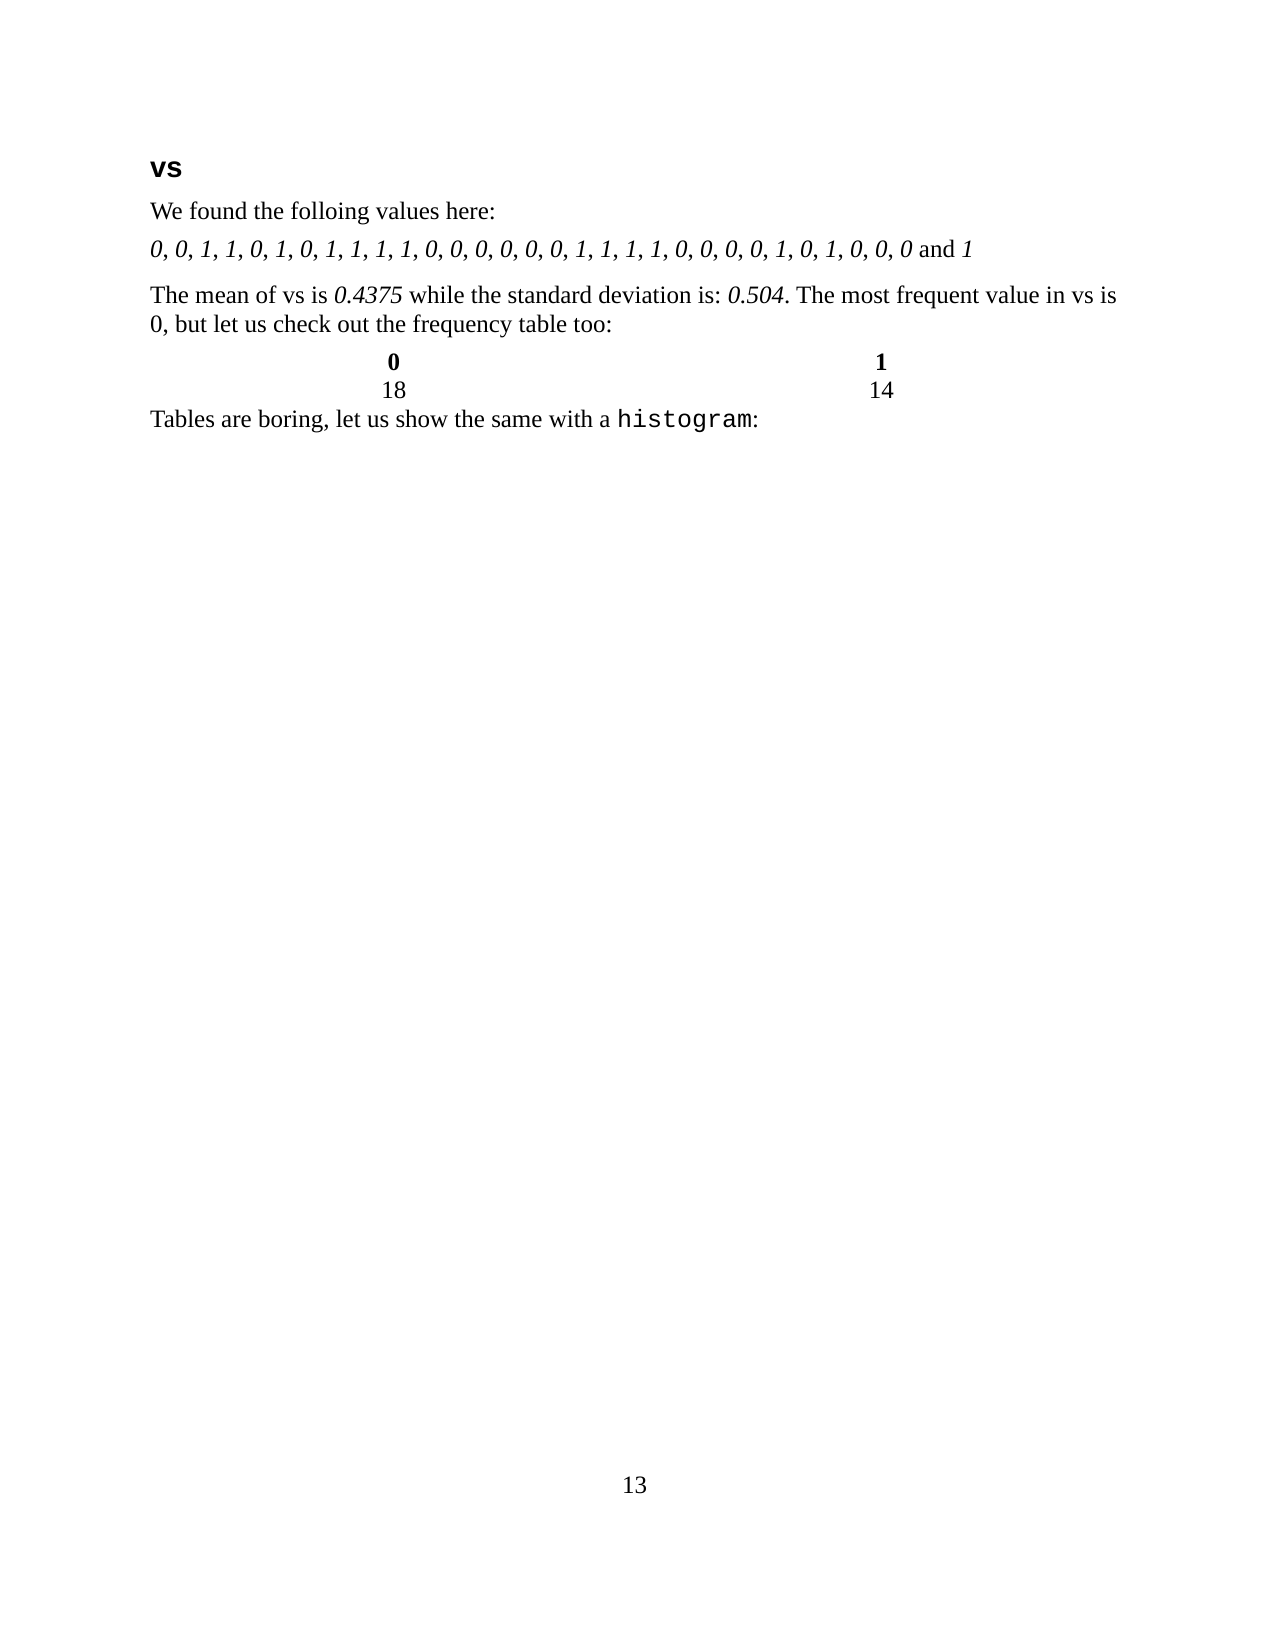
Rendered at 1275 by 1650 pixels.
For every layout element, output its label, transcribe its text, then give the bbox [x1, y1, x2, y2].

table_header 0 [150, 347, 637, 376]
table_header 1 [638, 347, 1125, 376]
text Tables are boring, let us show the same with a histogram: [150, 404, 1125, 435]
text We found the folloing values here: [150, 196, 1125, 225]
subtitle vs [150, 150, 1125, 183]
table_cell 18 [150, 376, 637, 404]
table_cell 14 [638, 376, 1125, 404]
text The mean of vs is 0.4375 while the standard deviation is: 0.504. The most frequent value in vs is 0, but let us check out the frequency table too: [150, 280, 1125, 338]
text 0, 0, 1, 1, 0, 1, 0, 1, 1, 1, 1, 0, 0, 0, 0, 0, 0, 1, 1, 1, 1, 0, 0, 0, 0, 1, 0, 1, 0, 0, 0 and 1 [150, 234, 1125, 262]
